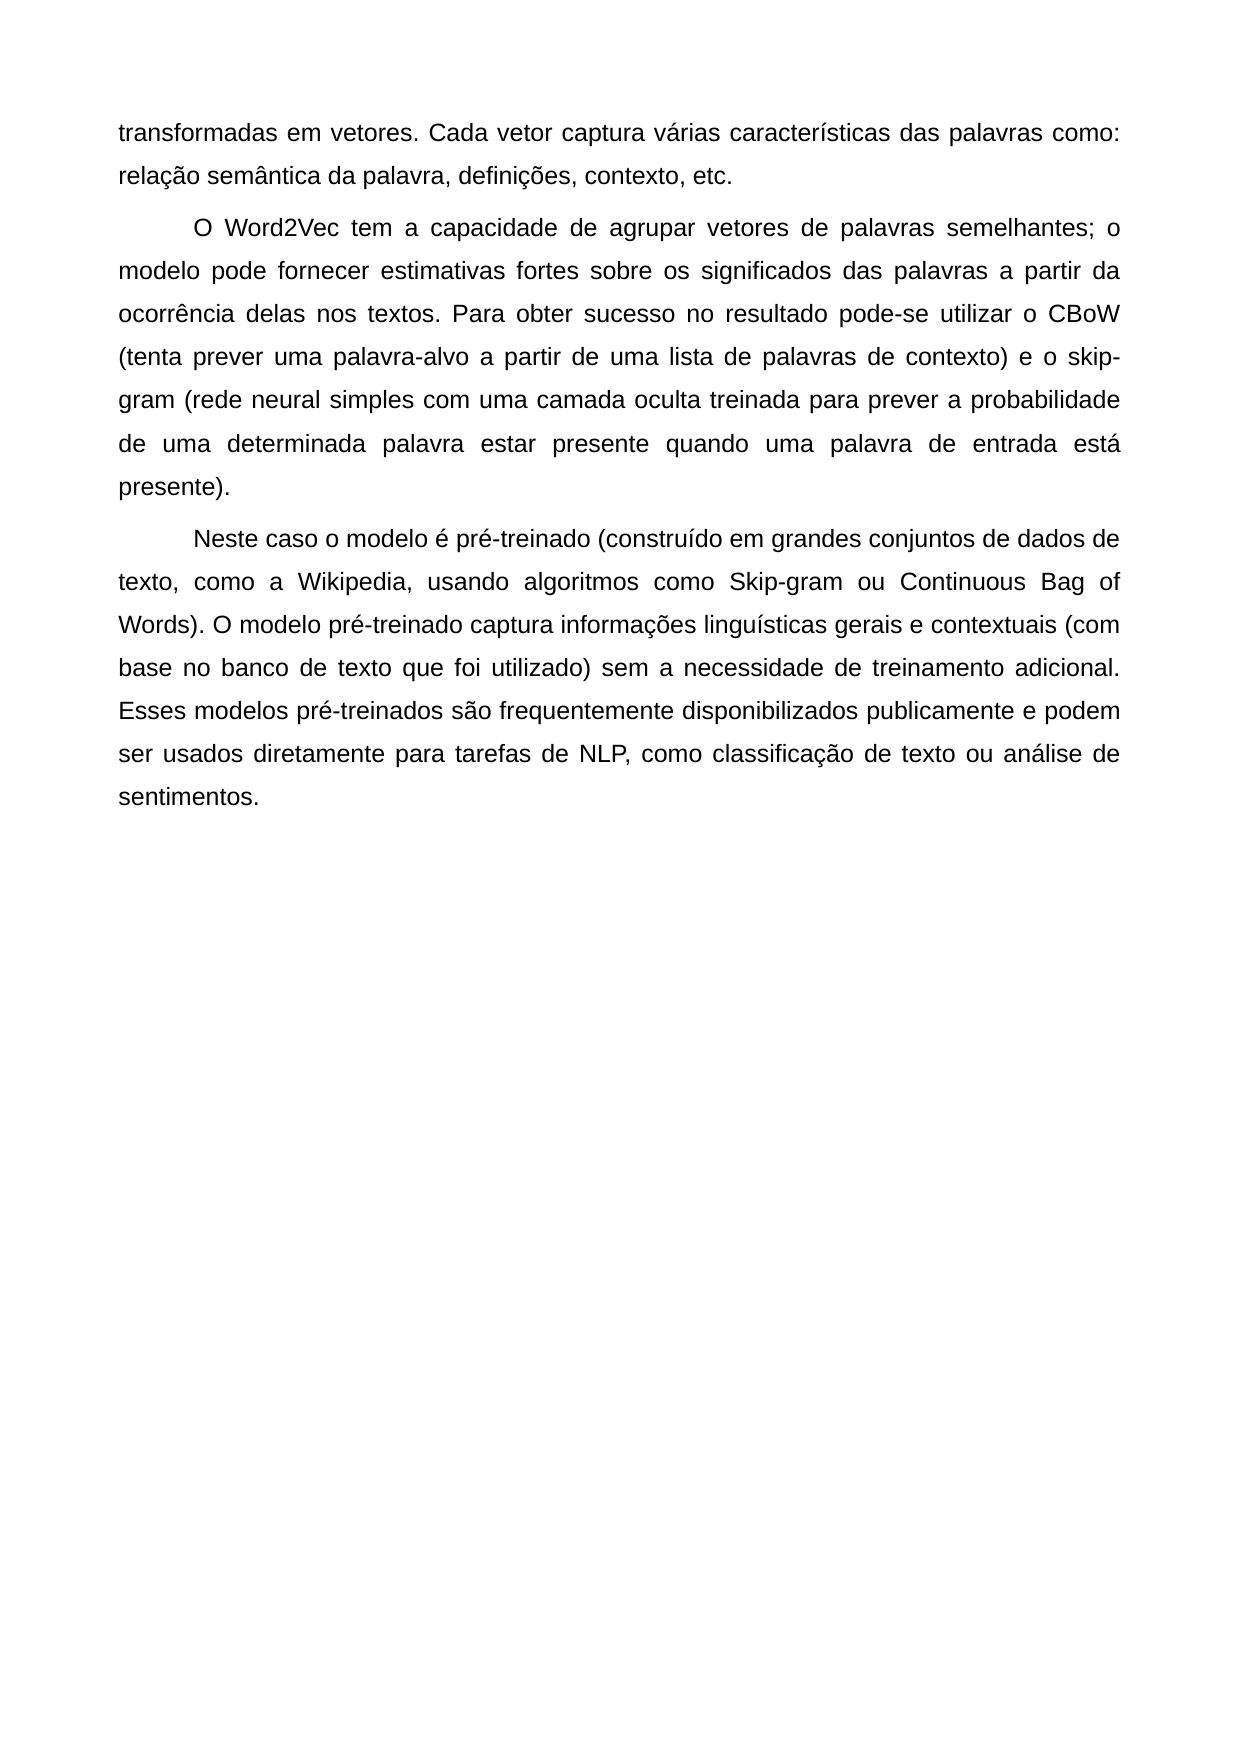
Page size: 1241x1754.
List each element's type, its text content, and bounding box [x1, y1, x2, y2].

text Neste caso o modelo é pré-treinado (construído em grandes conjuntos de dados de texto, como a Wikipedia, usando algoritmos como Skip-gram ou Continuous Bag of Words). O modelo pré-treinado captura informações linguísticas gerais e contextuais (com base no banco de texto que foi utilizado) sem a necessidade de treinamento adicional. Esses modelos pré-treinados são frequentemente disponibilizados publicamente e podem ser usados diretamente para tarefas de NLP, como classificação de texto ou análise de sentimentos. [118, 523, 1122, 811]
text transformadas em vetores. Cada vetor captura várias características das palavras como: relação semântica da palavra, definições, contexto, etc. [118, 118, 1122, 190]
text O Word2Vec tem a capacidade de agrupar vetores de palavras semelhantes; o modelo pode fornecer estimativas fortes sobre os significados das palavras a partir da ocorrência delas nos textos. Para obter sucesso no resultado pode-se utilizar o CBoW (tenta prever uma palavra-alvo a partir de uma lista de palavras de contexto) e o skip-gram (rede neural simples com uma camada oculta treinada para prever a probabilidade de uma determinada palavra estar presente quando uma palavra de entrada está presente). [118, 213, 1122, 501]
